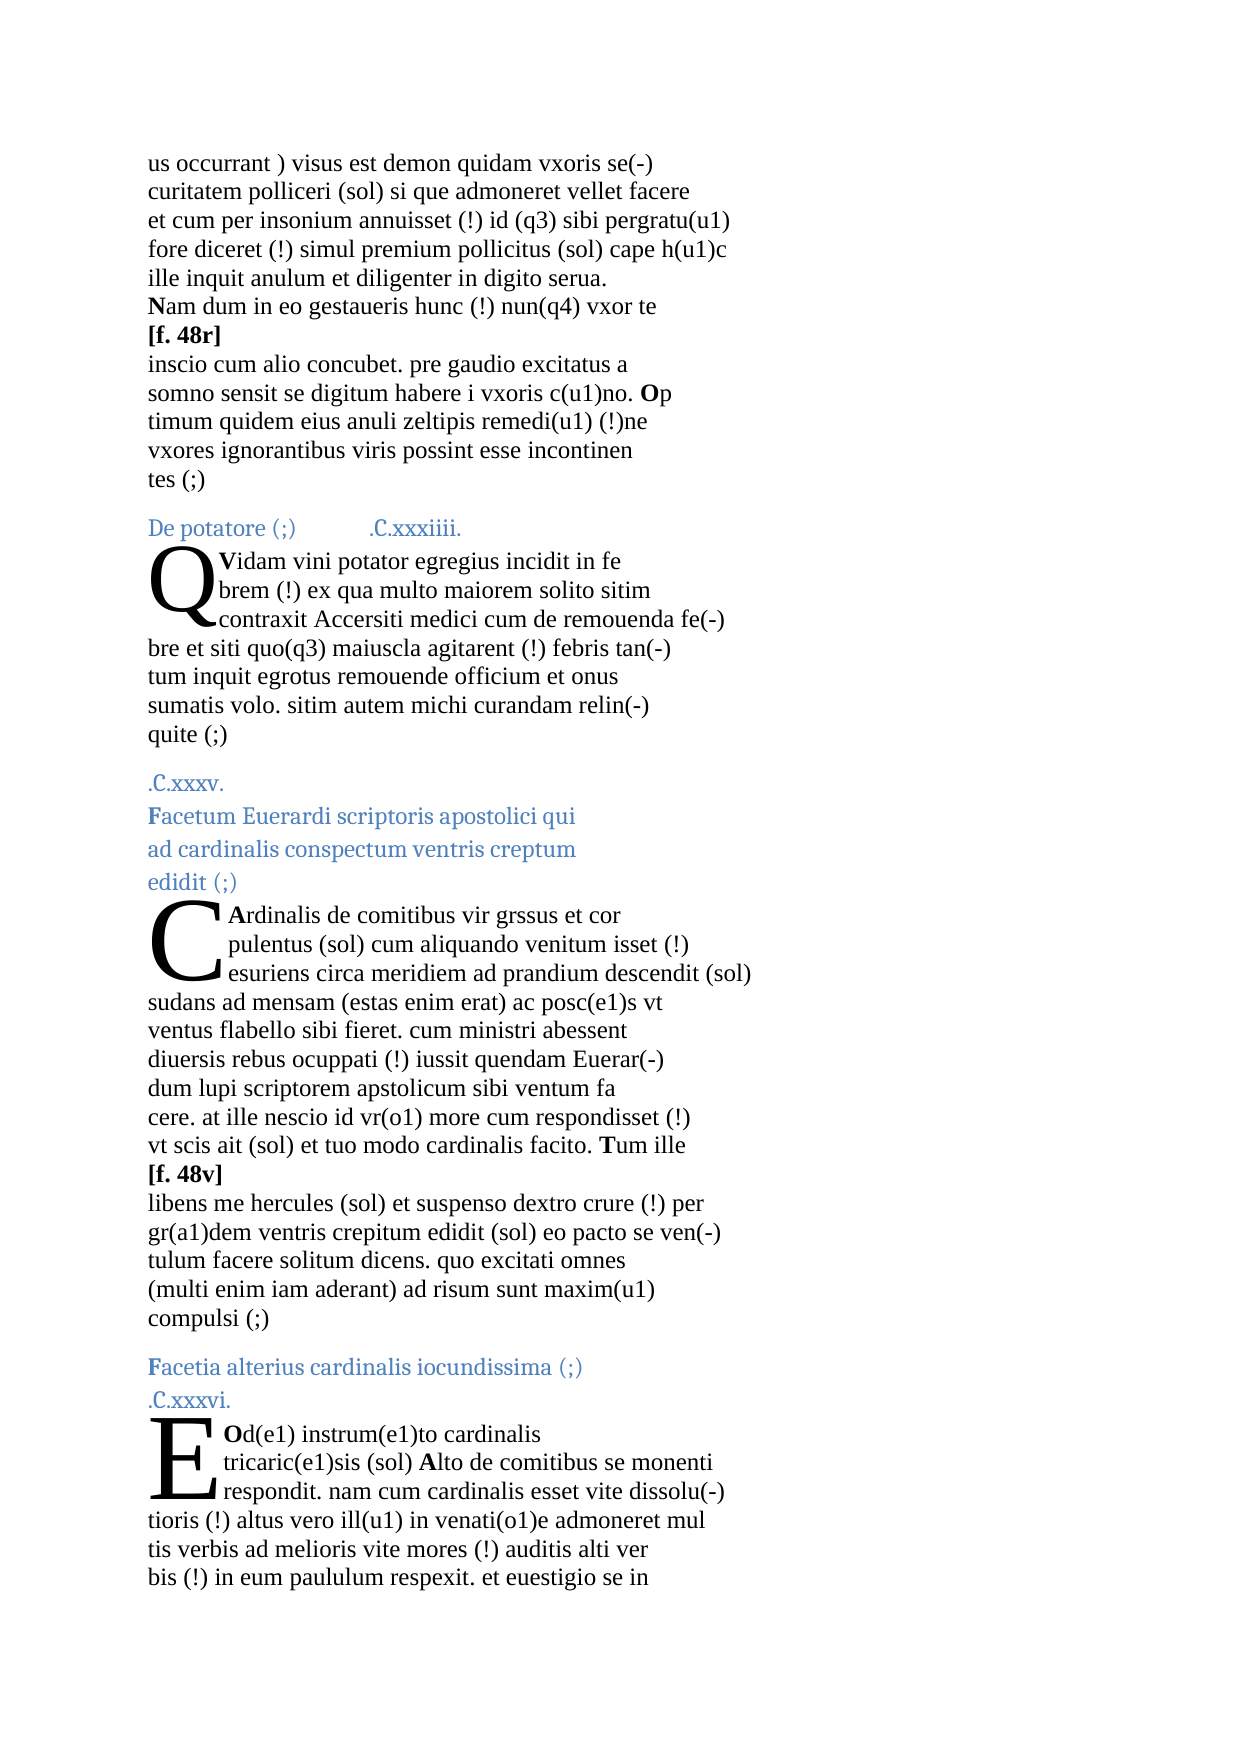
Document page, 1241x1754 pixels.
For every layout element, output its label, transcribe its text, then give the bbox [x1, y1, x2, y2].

subtitle .C.xxxv. Facetum Euerardi scriptoris apostolici qui ad cardinalis conspectum ventris creptum edidit (;) [148, 768, 1093, 896]
text us occurrant ) visus est demon quidam vxoris se(-) curitatem polliceri (sol) si que admoneret vellet facere et cum per insonium annuisset (!) id (q3) sibi pergratu(u1) fore diceret (!) simul premium pollicitus (sol) cape h(u1)c ille inquit anulum et diligenter in digito serua. Nam dum in eo gestaueris hunc (!) nun(q4) vxor te [f. 48r] inscio cum alio concubet. pre gaudio excitatus a somno sensit se digitum habere i vxoris c(u1)no. Op timum quidem eius anuli zeltipis remedi(u1) (!)ne vxores ignorantibus viris possint esse incontinen tes (;) [148, 148, 1093, 493]
subtitle De potatore (;) .C.xxxiiii. [148, 513, 1093, 542]
text CArdinalis de comitibus vir grssus et cor pulentus (sol) cum aliquando venitum isset (!) esuriens circa meridiem ad prandium descendit (sol) sudans ad mensam (estas enim erat) ac posc(e1)s vt ventus flabello sibi fieret. cum ministri abessent diuersis rebus ocuppati (!) iussit quendam Euerar(-) dum lupi scriptorem apstolicum sibi ventum fa cere. at ille nescio id vr(o1) more cum respondisset (!) vt scis ait (sol) et tuo modo cardinalis facito. Tum ille [f. 48v] libens me hercules (sol) et suspenso dextro crure (!) per gr(a1)dem ventris crepitum edidit (sol) eo pacto se ven(-) tulum facere solitum dicens. quo excitati omnes (multi enim iam aderant) ad risum sunt maxim(u1) compulsi (;) [148, 901, 1093, 1332]
subtitle Facetia alterius cardinalis iocundissima (;) .C.xxxvi. [148, 1353, 1093, 1414]
text EOd(e1) instrum(e1)to cardinalis tricaric(e1)sis (sol) Alto de comitibus se monenti respondit. nam cum cardinalis esset vite dissolu(-) tioris (!) altus vero ill(u1) in venati(o1)e admoneret mul tis verbis ad melioris vite mores (!) auditis alti ver bis (!) in eum paululum respexit. et euestigio se in equi caput reflectens (sol) uentris crepitum edidit in(-) gentem (sol) inquiens ad barbam tuam. quo solo re(-) sponso abiit (sol) ostendens qu(a1)tifaceret suas moni(-) tiones (;) [148, 1419, 1093, 1591]
text QVidam vini potator egregius incidit in fe brem (!) ex qua multo maiorem solito sitim contraxit Accersiti medici cum de remouenda fe(-) bre et siti quo(q3) maiuscla agitarent (!) febris tan(-) tum inquit egrotus remouende officium et onus sumatis volo. sitim autem michi curandam relin(-) quite (;) [148, 546, 1093, 748]
